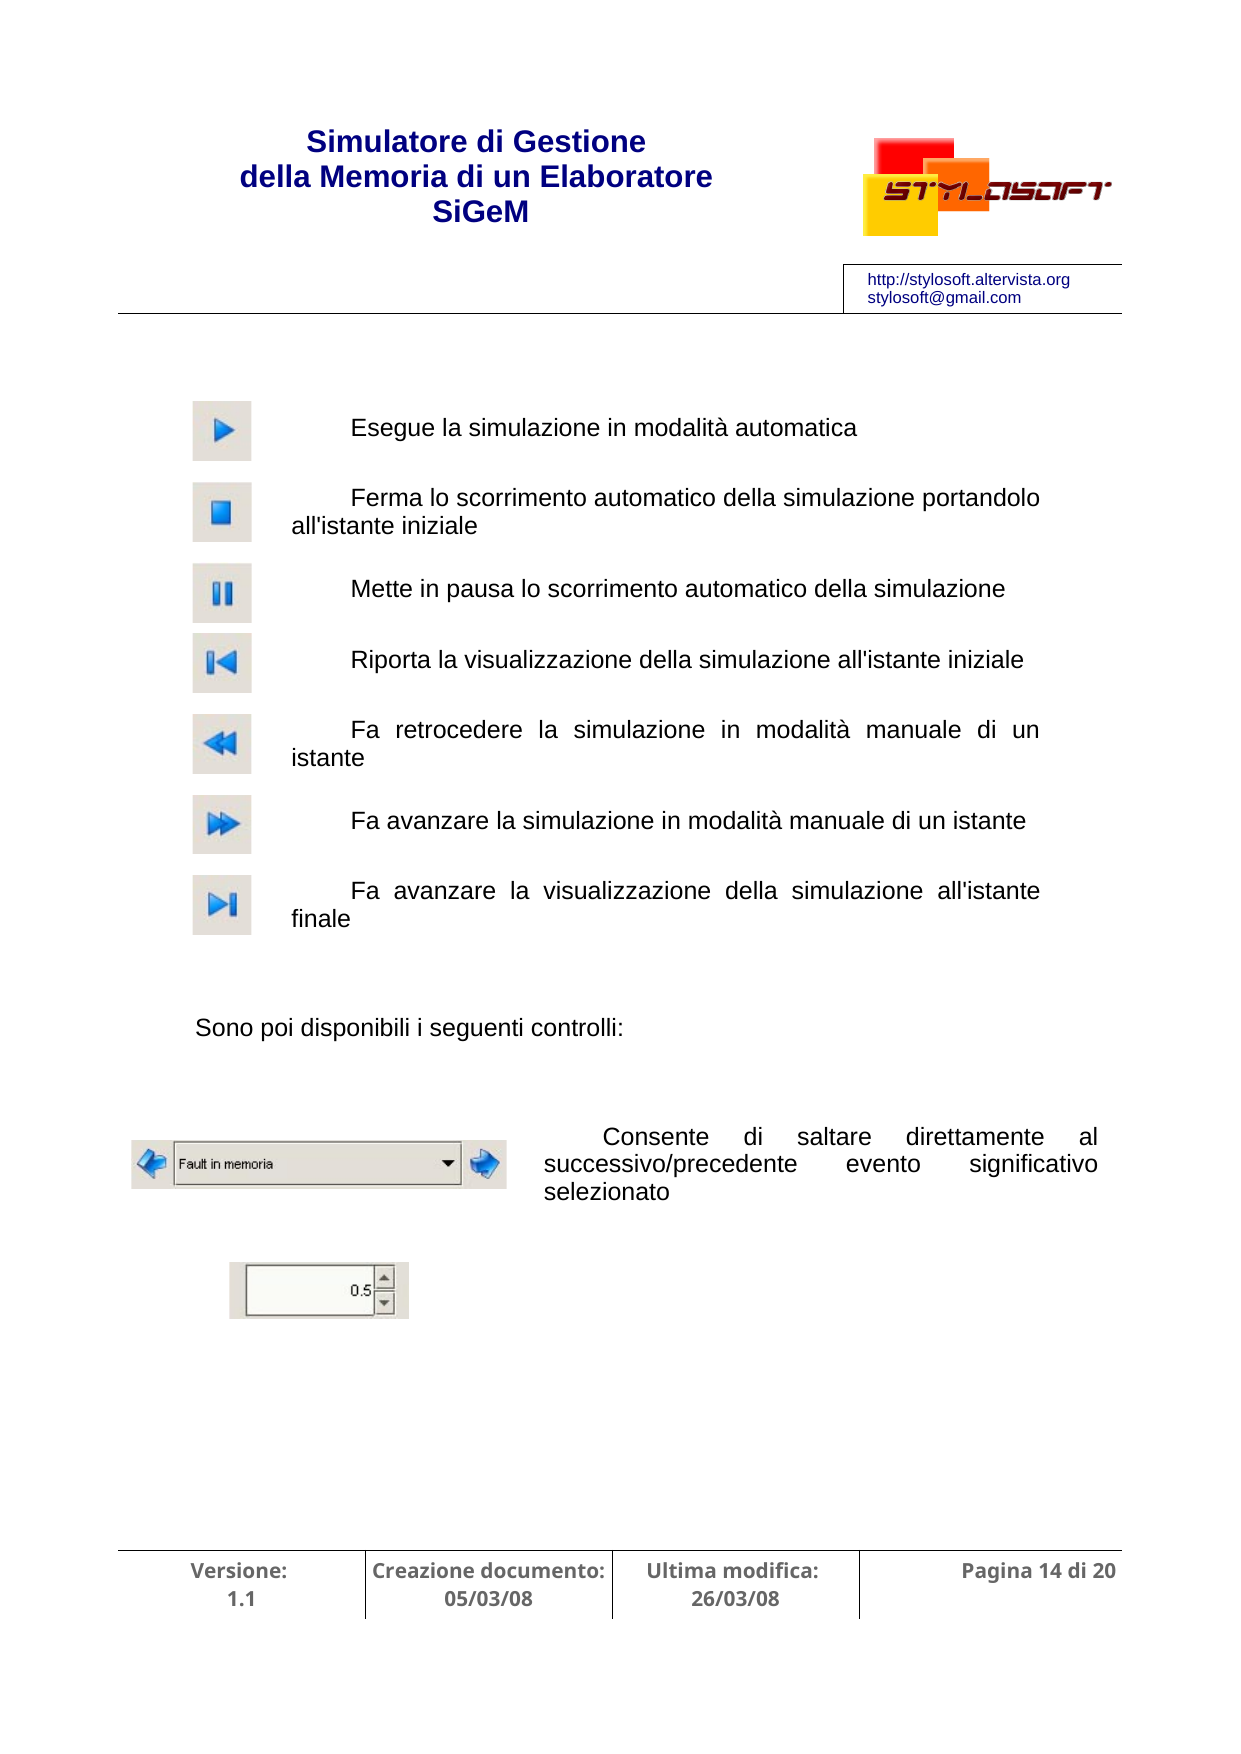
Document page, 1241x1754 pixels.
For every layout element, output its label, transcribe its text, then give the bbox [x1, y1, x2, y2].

picture [192, 714, 252, 774]
table_cell Fa retrocedere la simulazione in modalità manuale di un istante [268, 699, 1065, 789]
table_header Esegue la simulazione in modalità automatica [268, 396, 1065, 466]
table_cell [176, 774, 268, 789]
table_cell [176, 628, 268, 699]
picture [192, 795, 252, 854]
picture [192, 633, 252, 693]
table_cell [118, 1224, 520, 1324]
picture [192, 875, 252, 935]
picture [192, 401, 252, 461]
picture [229, 1262, 409, 1319]
table_cell [176, 699, 268, 714]
table_header [176, 396, 268, 466]
table_cell Mette in pausa lo scorrimento automatico della simulazione [268, 557, 1065, 628]
picture [848, 123, 1117, 247]
table_cell [252, 715, 268, 773]
table_cell Ferma lo scorrimento automatico della simulazione portandolo all'istante iniziale [268, 466, 1065, 557]
table_cell [520, 1224, 1122, 1324]
table_cell [176, 557, 268, 628]
table_header [118, 1105, 520, 1224]
table_cell [176, 466, 268, 557]
picture [131, 1140, 507, 1189]
table_cell [176, 715, 192, 773]
table_cell Fa avanzare la simulazione in modalità manuale di un istante [268, 790, 1065, 860]
table_cell [176, 790, 268, 860]
table_cell Fa avanzare la visualizzazione della simulazione all'istante finale [268, 860, 1065, 951]
table_cell [176, 935, 268, 951]
picture [192, 482, 252, 542]
table_cell [176, 860, 268, 934]
table_header Consente di saltare direttamente al successivo/precedente evento significativo selezionato [520, 1105, 1122, 1224]
picture [192, 562, 252, 623]
table_cell Riporta la visualizzazione della simulazione all'istante iniziale [268, 628, 1065, 699]
text Sono poi disponibili i seguenti controlli: [136, 1014, 1104, 1042]
